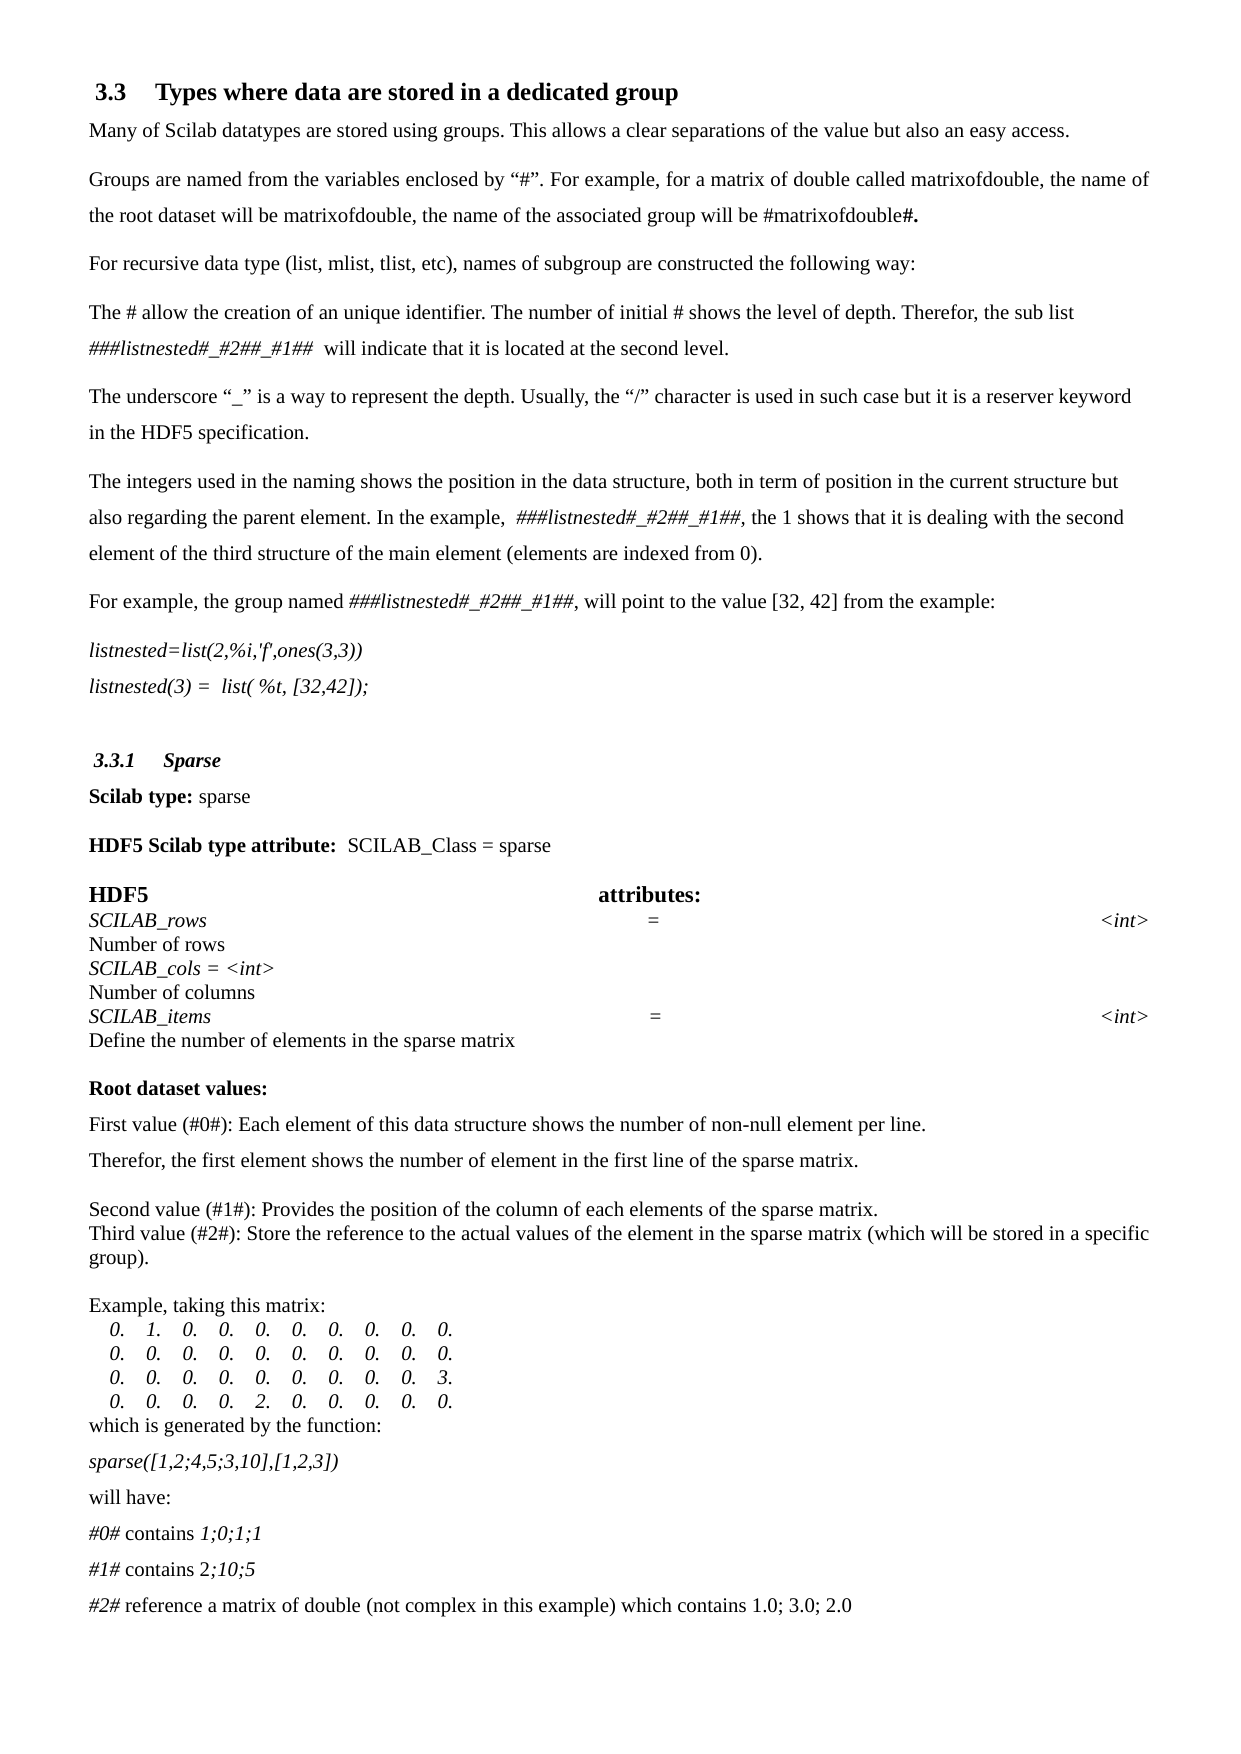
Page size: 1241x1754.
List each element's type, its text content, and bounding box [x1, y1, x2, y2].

subtitle Sparse [88, 748, 1152, 772]
text The underscore “_” is a way to represent the depth. Usually, the “/” character is used in such case but it is a reserver keyword in the HDF5 specification. [88, 384, 1152, 444]
text 0. 1. 0. 0. 0. 0. 0. 0. 0. 0. [88, 1317, 1152, 1341]
text Second value (#1#): Provides the position of the column of each elements of the sparse matrix. Third value (#2#): Store the reference to the actual values of the element in the sparse matrix (which will be stored in a specific group). [88, 1197, 1152, 1269]
text which is generated by the function: sparse([1,2;4,5;3,10],[1,2,3]) will have: #0# contains 1;0;1;1 #1# contains 2;10;5 #2# reference a matrix of double (not complex in this example) which contains 1.0; 3.0; 2.0 [88, 1413, 1152, 1617]
text HDF5 Scilab type attribute: SCILAB_Class = sparse [88, 833, 1152, 857]
text SCILAB_cols = <int> [88, 956, 1152, 980]
text 0. 0. 0. 0. 0. 0. 0. 0. 0. 3. [88, 1365, 1152, 1389]
text Number of columns [88, 980, 1152, 1004]
text HDF5 attributes: SCILAB_rows = <int> Number of rows [88, 881, 1152, 956]
text Example, taking this matrix: [88, 1293, 1152, 1317]
text Root dataset values: First value (#0#): Each element of this data structure shows the number of non-null element per line. Therefor, the first element shows the number of element in the first line of the sparse matrix. [88, 1076, 1152, 1172]
subtitle Types where data are stored in a dedicated group [88, 77, 1152, 106]
text For example, the group named ###listnested#_#2##_#1##, will point to the value [32, 42] from the example: [88, 589, 1152, 613]
text Many of Scilab datatypes are stored using groups. This allows a clear separations of the value but also an easy access. [88, 118, 1152, 142]
text 0. 0. 0. 0. 2. 0. 0. 0. 0. 0. [88, 1389, 1152, 1413]
text Groups are named from the variables enclosed by “#”. For example, for a matrix of double called matrixofdouble, the name of the root dataset will be matrixofdouble, the name of the associated group will be #matrixofdouble#. [88, 167, 1152, 227]
text The integers used in the naming shows the position in the data structure, both in term of position in the current structure but also regarding the parent element. In the example, ###listnested#_#2##_#1##, the 1 shows that it is dealing with the second element of the third structure of the main element (elements are indexed from 0). [88, 469, 1152, 565]
text Scilab type: sparse [88, 784, 1152, 808]
text The # allow the creation of an unique identifier. The number of initial # shows the level of depth. Therefor, the sub list ###listnested#_#2##_#1## will indicate that it is located at the second level. [88, 300, 1152, 360]
text For recursive data type (list, mlist, tlist, etc), names of subgroup are constructed the following way: [88, 251, 1152, 275]
text SCILAB_items = <int> Define the number of elements in the sparse matrix [88, 1004, 1152, 1052]
text 0. 0. 0. 0. 0. 0. 0. 0. 0. 0. [88, 1341, 1152, 1365]
text listnested=list(2,%i,'f',ones(3,3)) listnested(3) = list( %t, [32,42]); [88, 638, 1152, 698]
